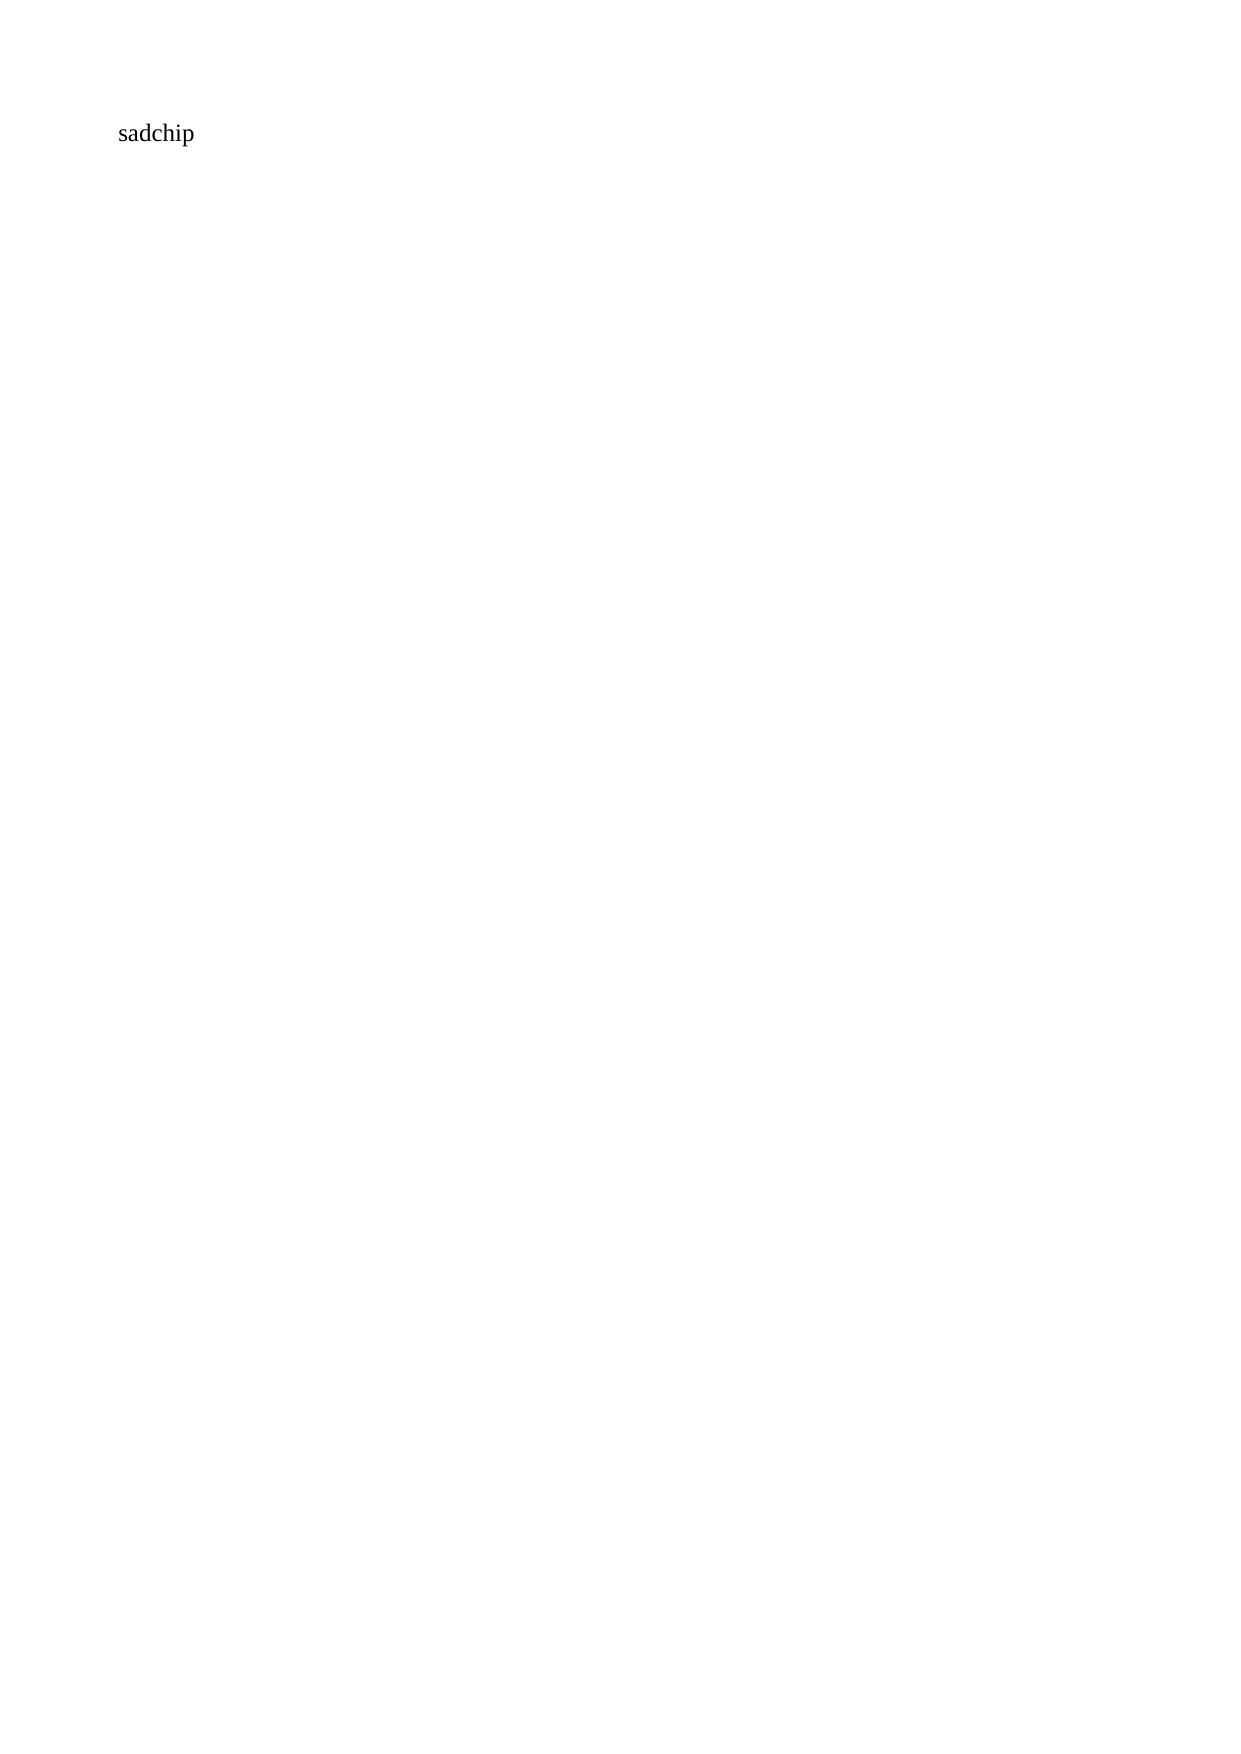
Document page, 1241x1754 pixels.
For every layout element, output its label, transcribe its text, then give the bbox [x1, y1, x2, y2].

text sadchip [118, 118, 1122, 147]
